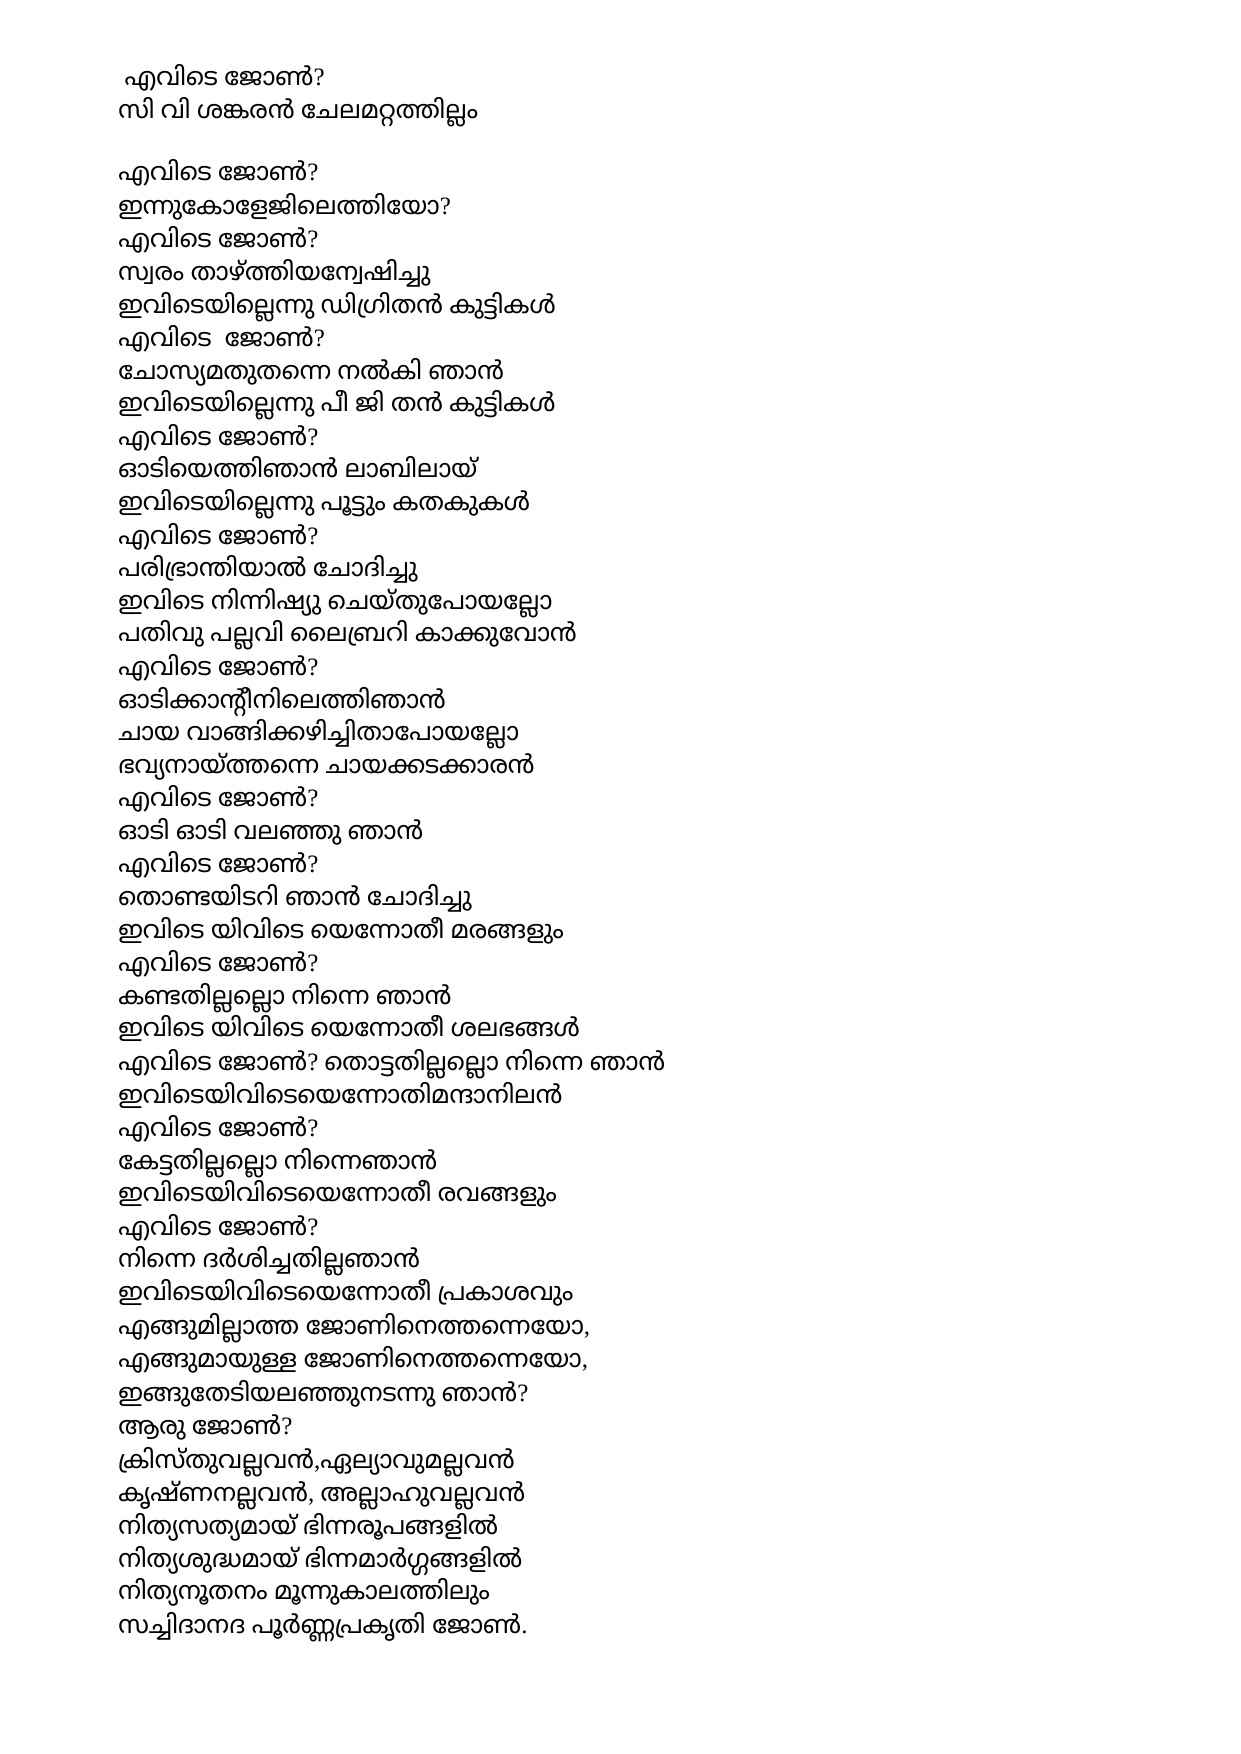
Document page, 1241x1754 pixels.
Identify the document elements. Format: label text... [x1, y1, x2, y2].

text എവിടെ ജോൺ? [118, 783, 1122, 817]
text പതിവു പല്ലവി ലൈബ്രറി കാക്കുവോൻ [118, 619, 1122, 652]
text എവിടെ ജോൺ? തൊട്ടതില്ലല്ലൊ നിന്നെ ഞാൻ [118, 1047, 1122, 1081]
text ഓടി ഓടി വലഞ്ഞു ഞാൻ [118, 817, 1122, 849]
text ഇവിടെ യിവിടെ യെന്നോതീ ശലഭങ്ങൾ [118, 1014, 1122, 1047]
text എവിടെ ജോൺ? [118, 652, 1122, 686]
text ഇവിടെയിവിടെയെന്നോതീ രവങ്ങളും [118, 1179, 1122, 1212]
text ഇവിടെയിവിടെയെന്നോതിമന്ദാനിലൻ [118, 1081, 1122, 1113]
text എവിടെ ജോൺ? [118, 849, 1122, 883]
text എങ്ങുമില്ലാത്ത ജോണിനെത്തന്നെയോ, [118, 1311, 1122, 1344]
text കേട്ടതില്ലല്ലൊ നിന്നെഞാൻ [118, 1147, 1122, 1179]
text എവിടെ ജോൺ? [118, 1113, 1122, 1147]
text ഇന്നുകോളേജിലെത്തിയോ? [118, 191, 1122, 224]
text കൃഷ്ണനല്ലവൻ, അല്ലാഹുവല്ലവൻ [118, 1478, 1122, 1512]
text എവിടെ ജോൺ? [118, 62, 1122, 96]
text ക്രിസ്തുവല്ലവൻ,ഏല്യാവുമല്ലവൻ [118, 1445, 1122, 1478]
text ഭവ്യനായ്ത്തന്നെ ചായക്കടക്കാരൻ [118, 751, 1122, 783]
text ഇവിടെ നിന്നിഷ്യു ചെയ്തുപോയല്ലോ [118, 587, 1122, 619]
text എവിടെ ജോൺ? [118, 224, 1122, 258]
text ചായ വാങ്ങിക്കഴിച്ചിതാപോയല്ലോ [118, 718, 1122, 751]
text കണ്ടതില്ലല്ലൊ നിന്നെ ഞാൻ [118, 982, 1122, 1014]
text നിത്യനൂതനം മൂന്നുകാലത്തിലും [118, 1577, 1122, 1610]
text എവിടെ ജോൺ? [118, 521, 1122, 554]
text ഇങ്ങുതേടിയലഞ്ഞുനടന്നു ഞാൻ? [118, 1378, 1122, 1411]
text എവിടെ ജോൺ? [118, 1212, 1122, 1246]
text ഇവിടെയില്ലെന്നു പൂട്ടും കതകുകൾ [118, 488, 1122, 521]
text തൊണ്ടയിടറി ഞാൻ ചോദിച്ചു [118, 883, 1122, 916]
text നിത്യസത്യമായ് ഭിന്നരൂപങ്ങളിൽ [118, 1512, 1122, 1544]
text എവിടെ ജോൺ? [118, 422, 1122, 456]
text ഇവിടെയില്ലെന്നു പീ ജി തൻ കുട്ടികൾ [118, 389, 1122, 422]
text എവിടെ ജോൺ? [118, 948, 1122, 982]
text ഓടിയെത്തിഞാൻ ലാബിലായ് [118, 456, 1122, 488]
text ഓടിക്കാന്റീനിലെത്തിഞാൻ [118, 686, 1122, 718]
text ആരു ജോൺ? [118, 1411, 1122, 1445]
text സച്ചിദാനദ പൂർണ്ണപ്രകൃതി ജോൺ. [118, 1610, 1122, 1643]
text എങ്ങുമായുള്ള ജോണിനെത്തന്നെയോ, [118, 1344, 1122, 1378]
text എവിടെ ജോൺ? [118, 157, 1122, 191]
text എവിടെ ജോൺ? [118, 323, 1122, 357]
text ചോസ്യമതുതന്നെ നൽകി ഞാൻ [118, 357, 1122, 389]
text പരിഭ്രാന്തിയാൽ ചോദിച്ചു [118, 554, 1122, 587]
text സി വി ശങ്കരൻ ചേലമറ്റത്തില്ലം [118, 96, 1122, 129]
text നിന്നെ ദർശിച്ചതില്ലഞാൻ [118, 1246, 1122, 1278]
text ഇവിടെ യിവിടെ യെന്നോതീ മരങ്ങളും [118, 916, 1122, 948]
text ഇവിടെയിവിടെയെന്നോതീ പ്രകാശവും [118, 1278, 1122, 1311]
text നിത്യശുദ്ധമായ് ഭിന്നമാർഗ്ഗങ്ങളിൽ [118, 1544, 1122, 1577]
text ഇവിടെയില്ലെന്നു ഡിഗ്രിതൻ കുട്ടികൾ [118, 291, 1122, 323]
text സ്വരം താഴ്ത്തിയന്വേഷിച്ചു [118, 258, 1122, 291]
